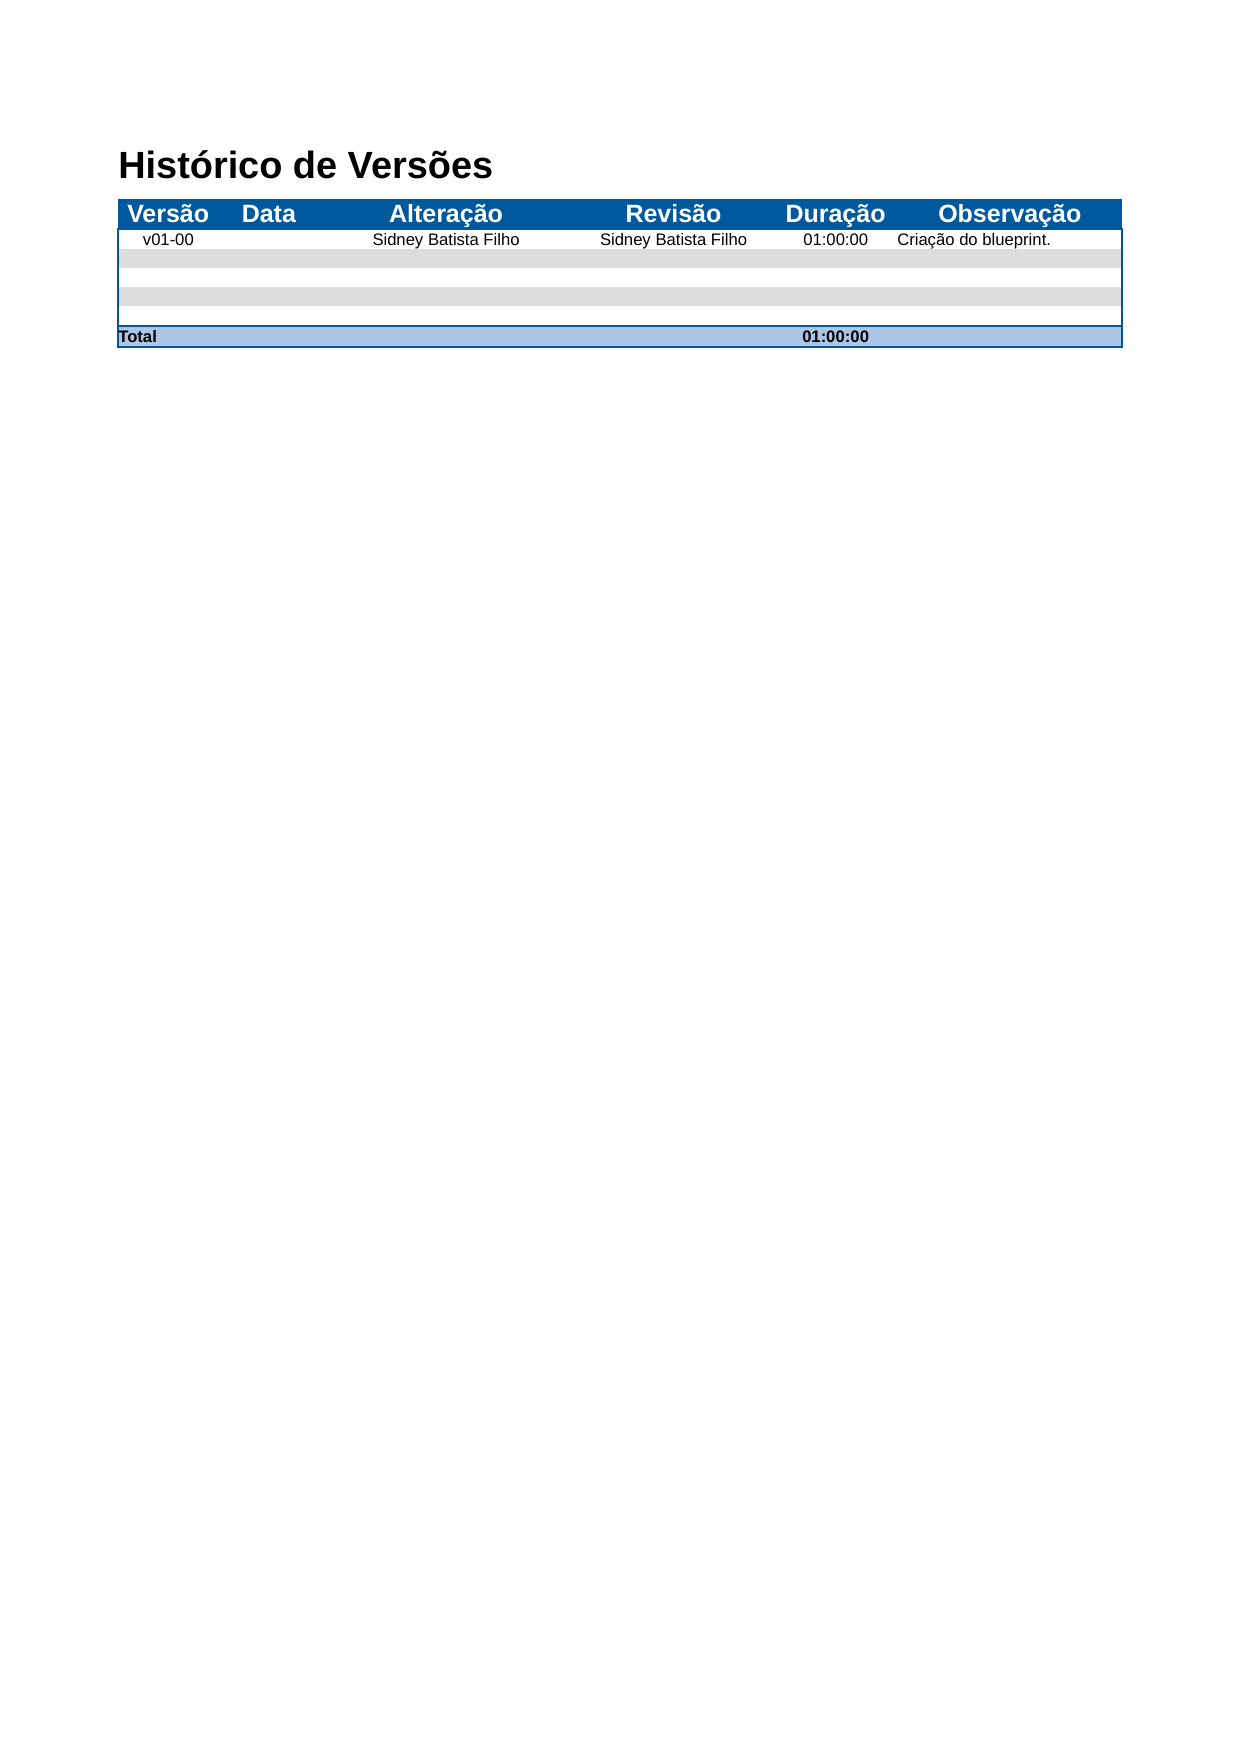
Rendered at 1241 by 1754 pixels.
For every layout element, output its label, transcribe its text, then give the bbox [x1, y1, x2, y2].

table_cell [319, 306, 573, 325]
table_cell [319, 249, 573, 268]
table_cell 01:00:00 [774, 230, 897, 249]
table_cell [319, 287, 573, 306]
table_cell [319, 268, 573, 287]
subtitle Histórico de Versões [118, 143, 1122, 187]
table_cell [573, 268, 774, 287]
table_cell [119, 287, 218, 306]
table_cell [218, 249, 319, 268]
table_header Duração [774, 199, 897, 228]
table_cell [573, 306, 774, 325]
table_cell [119, 268, 218, 287]
table_cell [573, 249, 774, 268]
table_cell [774, 268, 897, 287]
table_cell [119, 306, 218, 325]
table_cell v01-00 [119, 230, 218, 249]
table_cell Sidney Batista Filho [319, 230, 573, 249]
table_cell [897, 249, 1121, 268]
table_header Alteração [319, 199, 573, 228]
table_cell Sidney Batista Filho [573, 230, 774, 249]
table_cell [897, 327, 1121, 346]
table_cell [218, 230, 319, 249]
table_cell [218, 268, 319, 287]
table_cell [218, 287, 319, 306]
table_header Data [218, 199, 319, 228]
table_cell [897, 268, 1121, 287]
table_cell Criação do blueprint. [897, 230, 1121, 249]
table_cell Total [119, 327, 218, 346]
table_cell [897, 306, 1121, 325]
table_cell [218, 306, 319, 325]
table_cell 01:00:00 [774, 327, 897, 346]
table_cell [774, 249, 897, 268]
table_cell [774, 287, 897, 306]
table_header Observação [897, 199, 1122, 228]
table_cell [573, 287, 774, 306]
table_cell [774, 306, 897, 325]
table_cell [218, 327, 319, 346]
table_cell [119, 249, 218, 268]
table_cell [319, 327, 573, 346]
table_header Revisão [573, 199, 774, 228]
table_cell [897, 287, 1121, 306]
table_header Versão [118, 199, 218, 228]
table_cell [573, 327, 774, 346]
